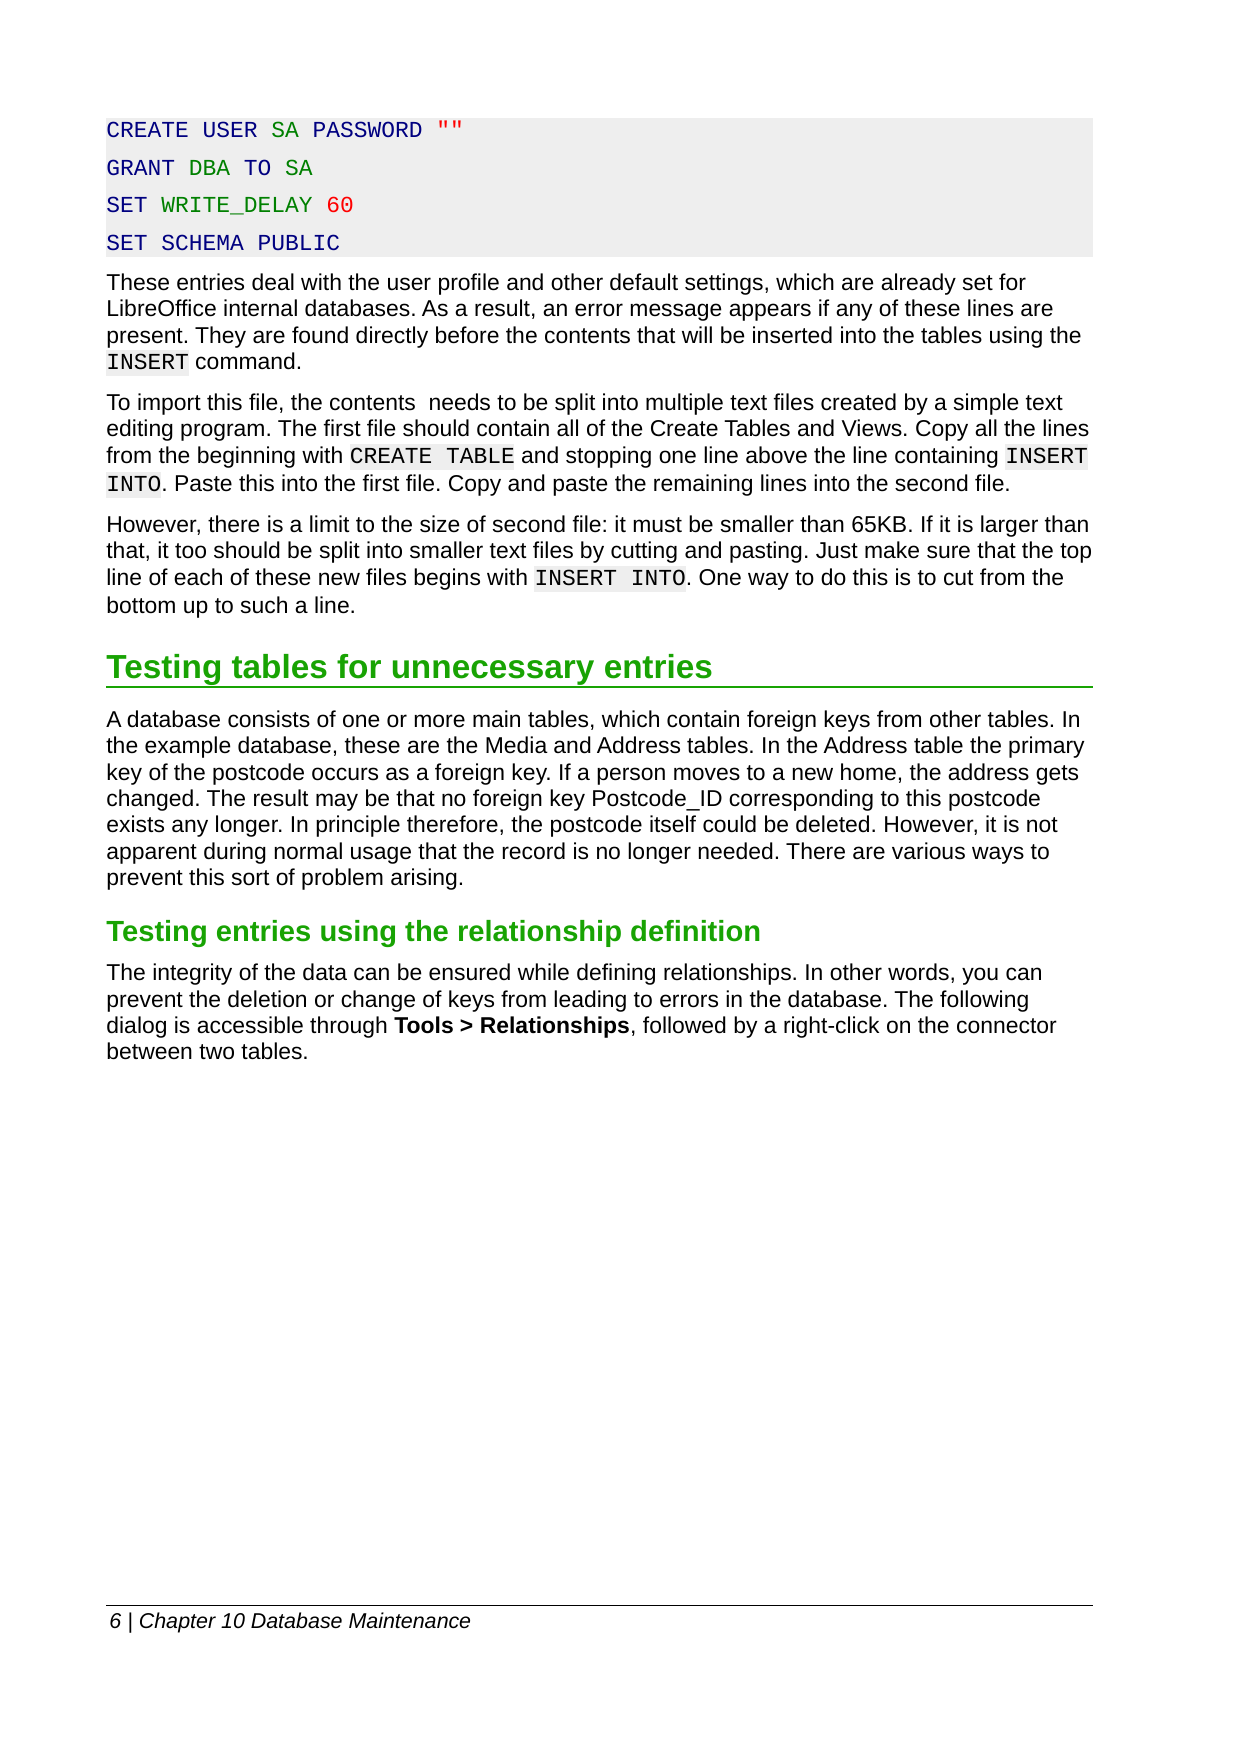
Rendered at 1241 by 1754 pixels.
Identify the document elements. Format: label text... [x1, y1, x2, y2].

text However, there is a limit to the size of second file: it must be smaller than 65KB. If it is larger than that, it too should be split into smaller text files by cutting and pasting. Just make sure that the top line of each of these new files begins with INSERT INTO. One way to do this is to cut from the bottom up to such a line. [106, 511, 1093, 618]
text USER [202, 118, 258, 144]
text The integrity of the data can be ensured while defining relationships. In other words, you can prevent the deletion or change of keys from leading to errors in the database. The following dialog is accessible through Tools > Relationships, followed by a right-click on the connector between two tables. [106, 959, 1093, 1065]
text PUBLIC [257, 231, 1093, 257]
text SA [271, 118, 299, 144]
text TO [244, 156, 271, 182]
text To import this file, the contents needs to be split into multiple text files created by a simple text editing program. The first file should contain all of the Create Tables and Views. Copy all the lines from the beginning with CREATE TABLE and stopping one line above the line containing INSERT INTO. Paste this into the first file. Copy and paste the remaining lines into the second file. [106, 389, 1093, 498]
text DBA [189, 156, 230, 182]
text SET [106, 231, 148, 257]
text These entries deal with the user profile and other default settings, which are already set for LibreOffice internal databases. As a result, an error message appears if any of these lines are present. They are found directly before the contents that will be inserted into the tables using the INSERT command. [106, 269, 1093, 376]
text SCHEMA [161, 231, 244, 257]
subtitle Testing entries using the relationship definition [106, 914, 1093, 947]
text "" [436, 118, 1093, 144]
text SET WRITE_DELAY 60 [106, 193, 1093, 219]
text GRANT [106, 156, 175, 182]
text PASSWORD [312, 118, 423, 144]
text CREATE [106, 118, 189, 144]
subtitle Testing tables for unnecessary entries [106, 648, 1093, 686]
text A database consists of one or more main tables, which contain foreign keys from other tables. In the example database, these are the Media and Address tables. In the Address table the primary key of the postcode occurs as a foreign key. If a person moves to a new home, the address gets changed. The result may be that no foreign key Postcode_ID corresponding to this postcode exists any longer. In principle therefore, the postcode itself could be deleted. However, it is not apparent during normal usage that the record is no longer needed. There are various ways to prevent this sort of problem arising. [106, 706, 1093, 890]
text SA [285, 156, 1093, 182]
